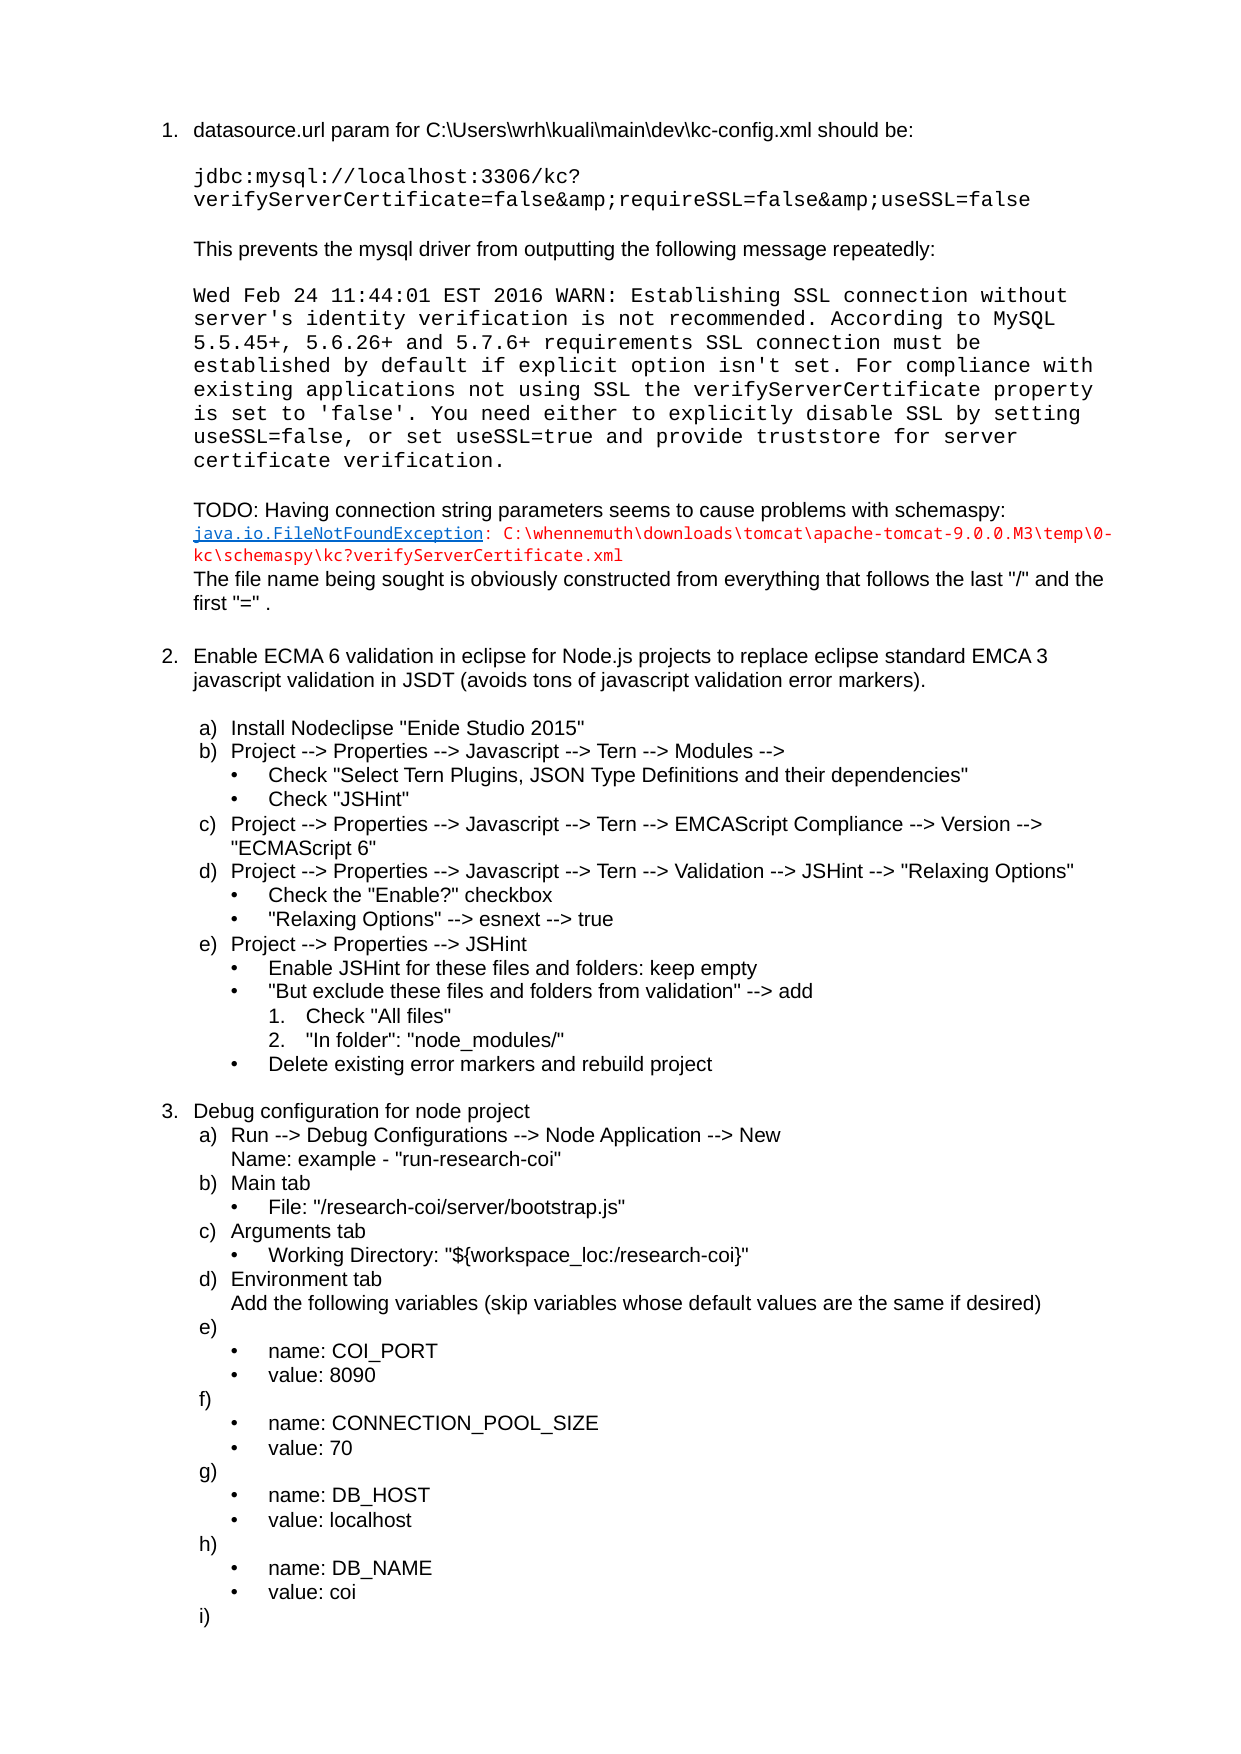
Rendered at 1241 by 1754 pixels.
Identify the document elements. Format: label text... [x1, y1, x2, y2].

list File: "/research-coi/server/bootstrap.js" [231, 1195, 1122, 1219]
list Check the "Enable?" checkbox [231, 883, 1122, 907]
list name: CONNECTION_POOL_SIZE [231, 1411, 1122, 1435]
list Run --> Debug Configurations --> Node Application --> New Name: example - "run-research-coi" [193, 1123, 1122, 1171]
list Check "Select Tern Plugins, JSON Type Definitions and their dependencies" [231, 763, 1122, 787]
list Check "JSHint" [231, 787, 1122, 811]
list Enable ECMA 6 validation in eclipse for Node.js projects to replace eclipse standard EMCA 3 javascript validation in JSDT (avoids tons of javascript validation error markers). [156, 643, 1122, 715]
list datasource.url param for C:\Users\wrh\kuali\main\dev\kc-config.xml should be: [156, 118, 1122, 142]
list Check "All files" [268, 1003, 1122, 1027]
list Environment tab Add the following variables (skip variables whose default values are the same if desired) [193, 1267, 1122, 1315]
list "But exclude these files and folders from validation" --> add [231, 979, 1122, 1003]
list jdbc:mysql://localhost:3306/kc? verifyServerCertificate=false&amp;requireSSL=false&amp;useSSL=false This prevents the mysql driver from outputting the following message repeatedly: Wed Feb 24 11:44:01 EST 2016 WARN: Establishing SSL connection without server's identity verification is not recommended. According to MySQL 5.5.45+, 5.6.26+ and 5.7.6+ requirements SSL connection must be established by default if explicit option isn't set. For compliance with existing applications not using SSL the verifyServerCertificate property is set to 'false'. You need either to explicitly disable SSL by setting useSSL=false, or set useSSL=true and provide truststore for server certificate verification. TODO: Having connection string parameters seems to cause problems with schemaspy: java.io.FileNotFoundException: C:\whennemuth\downloads\tomcat\apache-tomcat-9.0.0.M3\temp\0-kc\schemaspy\kc?verifyServerCertificate.xml The file name being sought is obviously constructed from everything that follows the last "/" and the first "=" . [156, 142, 1122, 643]
list value: 70 [231, 1435, 1122, 1459]
list Working Directory: "${workspace_loc:/research-coi}" [231, 1243, 1122, 1267]
list Debug configuration for node project [156, 1099, 1122, 1123]
list Project --> Properties --> JSHint [193, 931, 1122, 955]
list name: DB_NAME [231, 1555, 1122, 1579]
list value: 8090 [231, 1363, 1122, 1387]
list Project --> Properties --> Javascript --> Tern --> EMCAScript Compliance --> Version --> "ECMAScript 6" [193, 811, 1122, 859]
list "Relaxing Options" --> esnext --> true [231, 907, 1122, 931]
list "In folder": "node_modules/" [268, 1027, 1122, 1051]
list Install Nodeclipse "Enide Studio 2015" [193, 715, 1122, 739]
list Enable JSHint for these files and folders: keep empty [231, 955, 1122, 979]
list value: coi [231, 1579, 1122, 1603]
list Project --> Properties --> Javascript --> Tern --> Modules --> [193, 739, 1122, 763]
list Delete existing error markers and rebuild project [231, 1051, 1122, 1099]
list value: localhost [231, 1507, 1122, 1531]
list Arguments tab [193, 1219, 1122, 1243]
list name: DB_HOST [231, 1483, 1122, 1507]
list name: COI_PORT [231, 1339, 1122, 1363]
list Main tab [193, 1171, 1122, 1195]
list Project --> Properties --> Javascript --> Tern --> Validation --> JSHint --> "Relaxing Options" [193, 859, 1122, 883]
